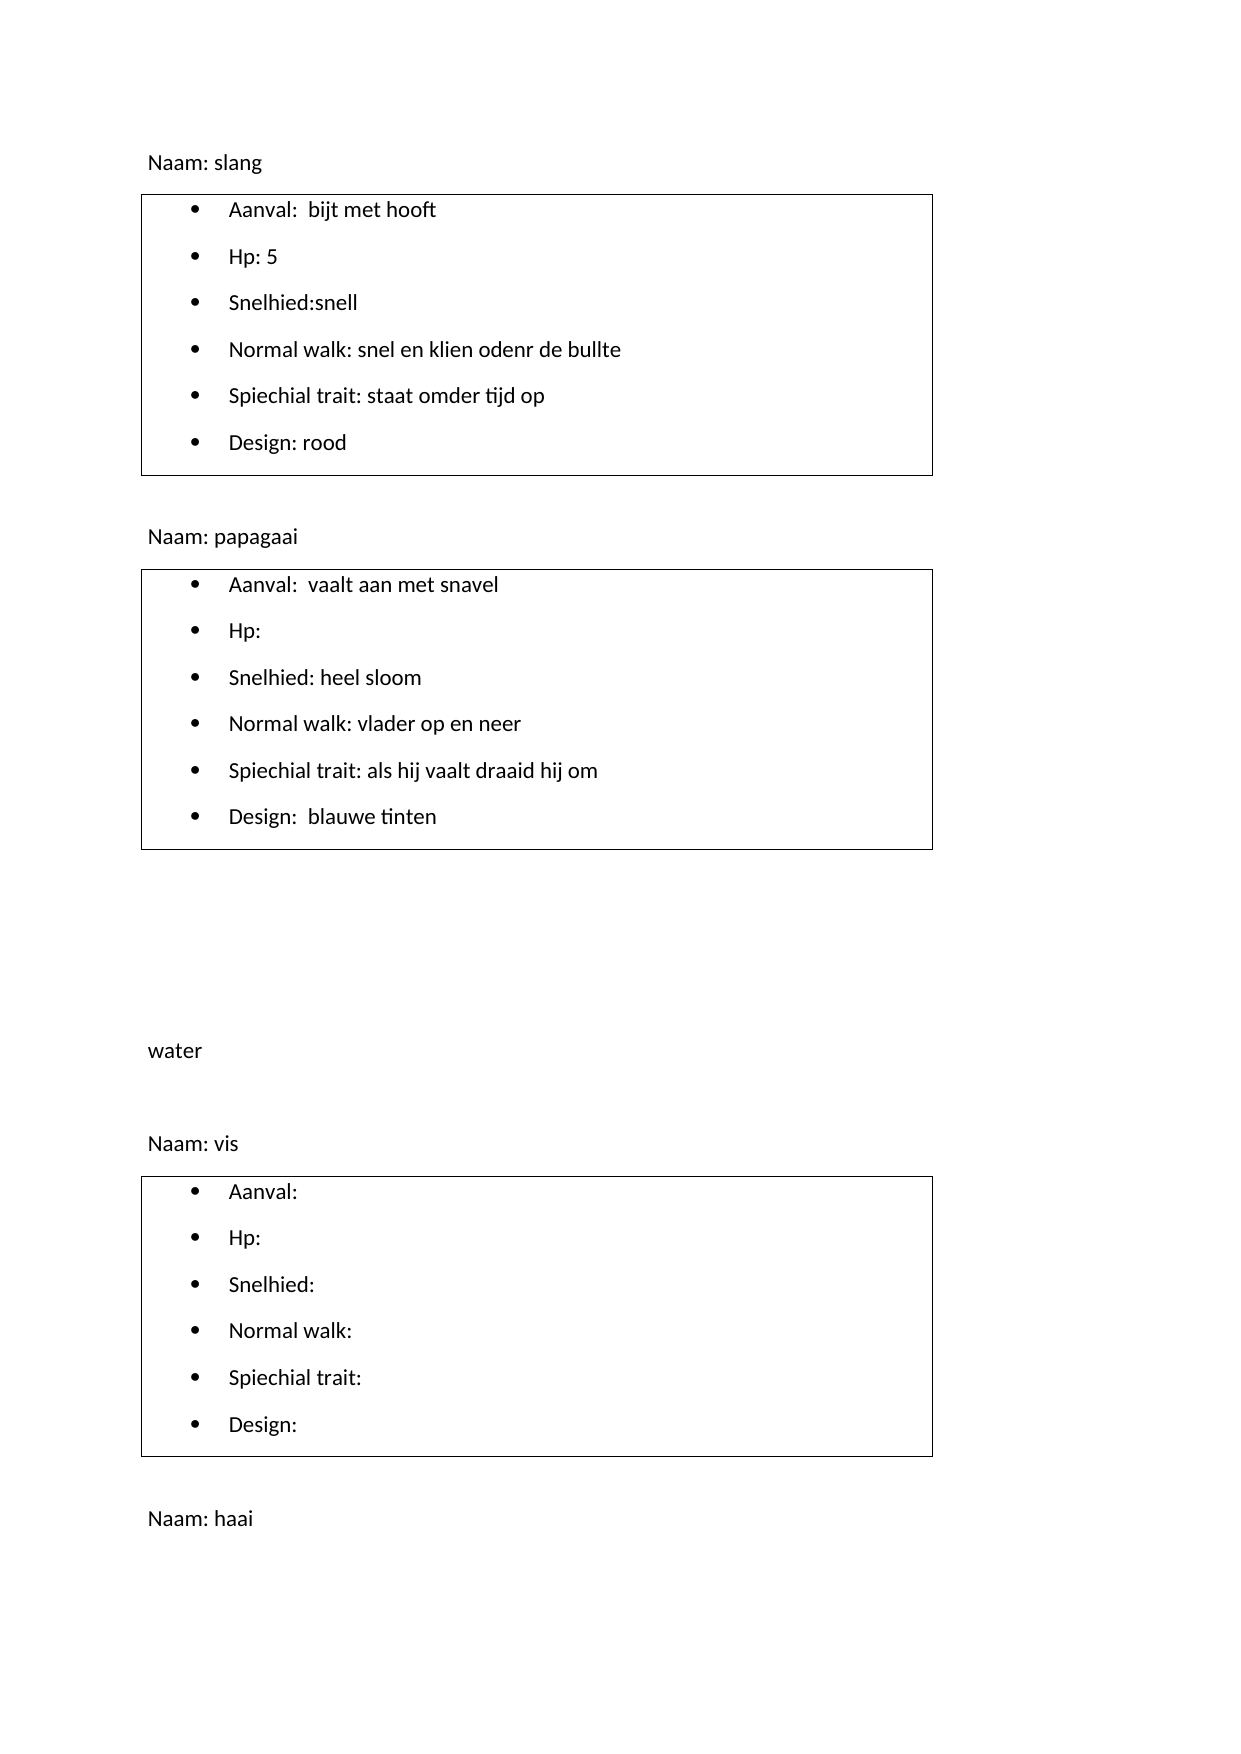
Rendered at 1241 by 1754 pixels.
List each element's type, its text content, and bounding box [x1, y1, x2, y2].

text water [148, 1036, 1093, 1064]
text Naam: haai [148, 1504, 1093, 1532]
text Naam: papagaai [148, 522, 1093, 550]
table_header Aanval: Hp: Snelhied: Normal walk: Spiechial trait: Design: [142, 1177, 932, 1456]
table_header Aanval: bijt met hooft Hp: 5 Snelhied:snell Normal walk: snel en klien odenr de bullte Spiechial trait: staat omder tijd op Design: rood [142, 195, 932, 474]
table_header Aanval: vaalt aan met snavel Hp: Snelhied: heel sloom Normal walk: vlader op en neer Spiechial trait: als hij vaalt draaid hij om Design: blauwe tinten [142, 570, 932, 849]
text Naam: slang [148, 148, 1093, 176]
text Naam: vis [148, 1129, 1093, 1157]
